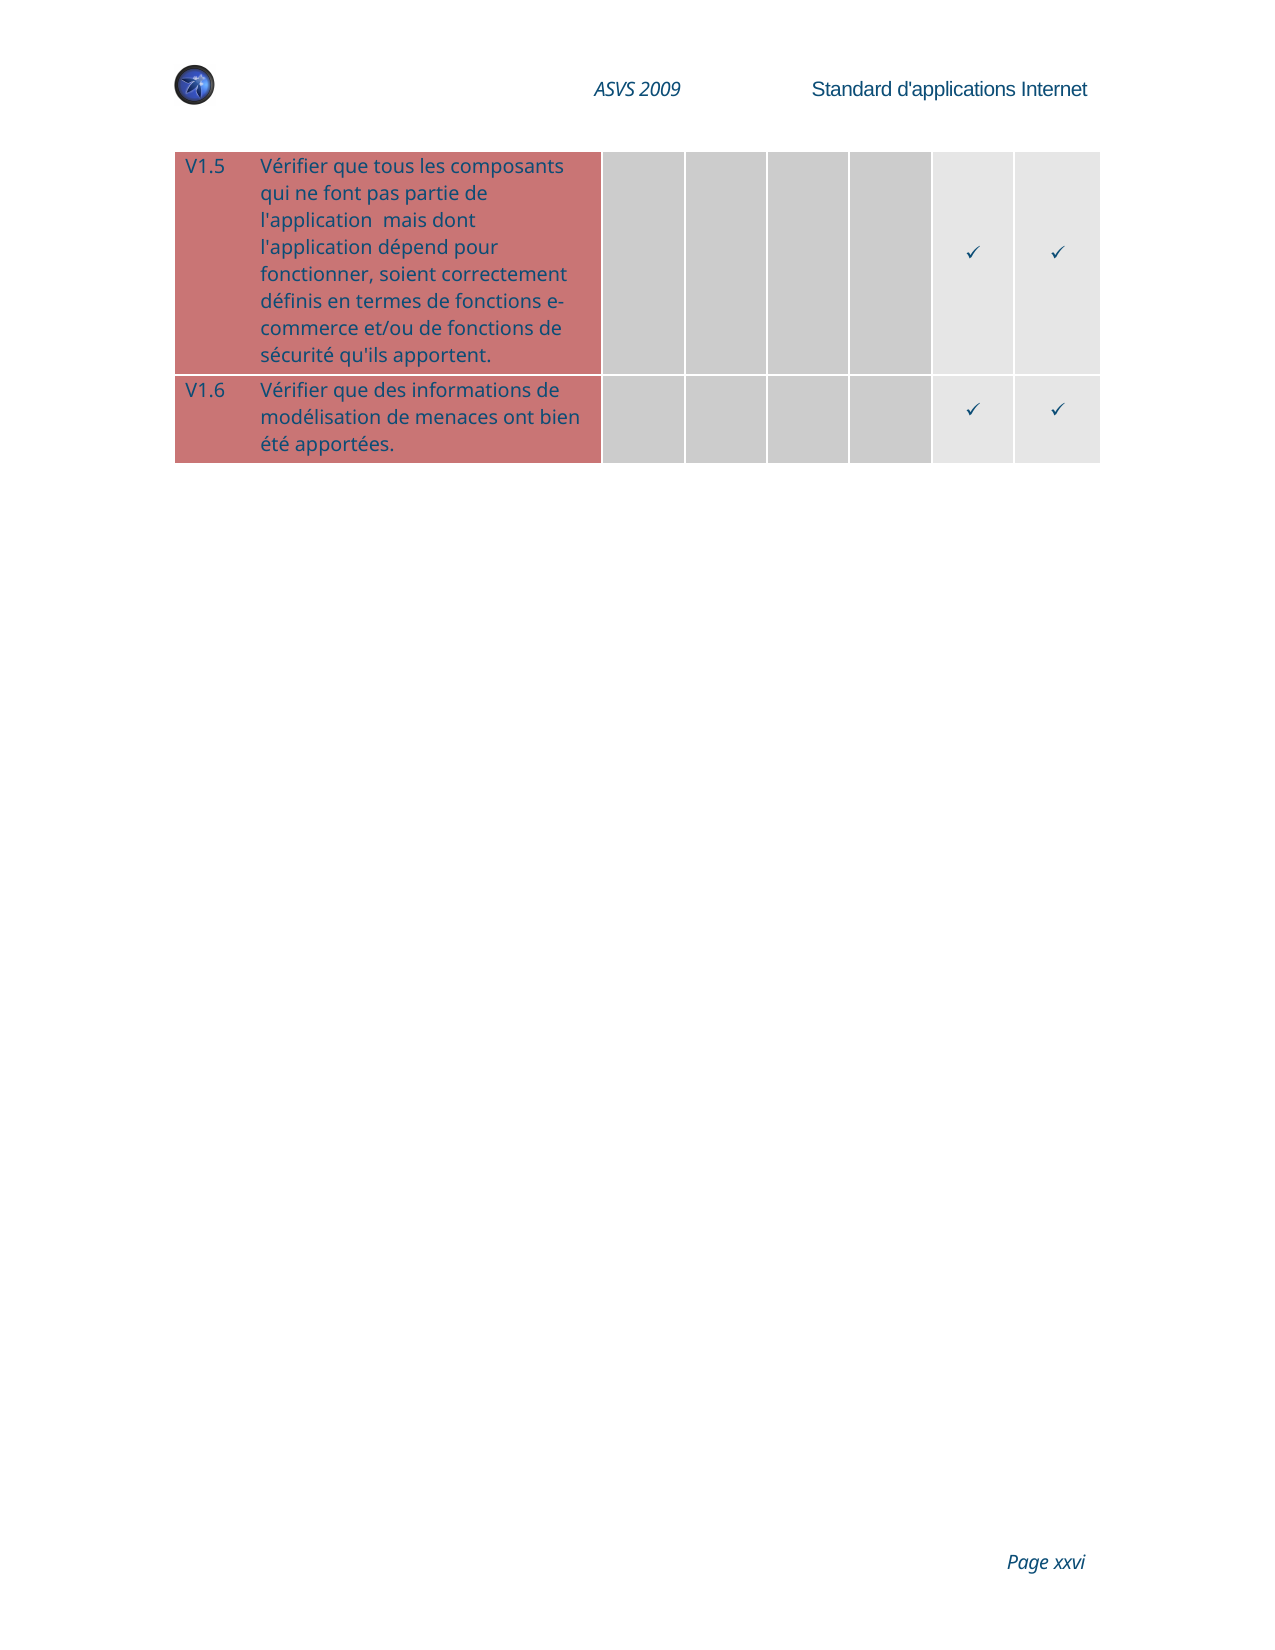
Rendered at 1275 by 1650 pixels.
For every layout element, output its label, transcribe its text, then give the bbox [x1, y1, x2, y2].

table_cell Vérifier que tous les composants qui ne font pas partie de l'application mais dont l'application dépend pour fonctionner, soient correctement définis en termes de fonctions e-commerce et/ou de fonctions de sécurité qu'ils apportent. [175, 152, 601, 374]
table_cell [768, 376, 848, 463]
table_cell [768, 152, 848, 374]
table_cell  [1015, 152, 1100, 374]
table_cell  [933, 376, 1013, 463]
table_cell [686, 152, 766, 374]
table_cell Vérifier que des informations de modélisation de menaces ont bien été apportées. [175, 376, 601, 463]
picture [173, 64, 216, 106]
table_cell  [933, 152, 1013, 374]
table_cell [686, 376, 766, 463]
table_cell [603, 376, 684, 463]
table_cell [603, 152, 684, 374]
table_cell [850, 376, 931, 463]
table_cell  [1015, 376, 1100, 463]
table_cell [850, 152, 931, 374]
